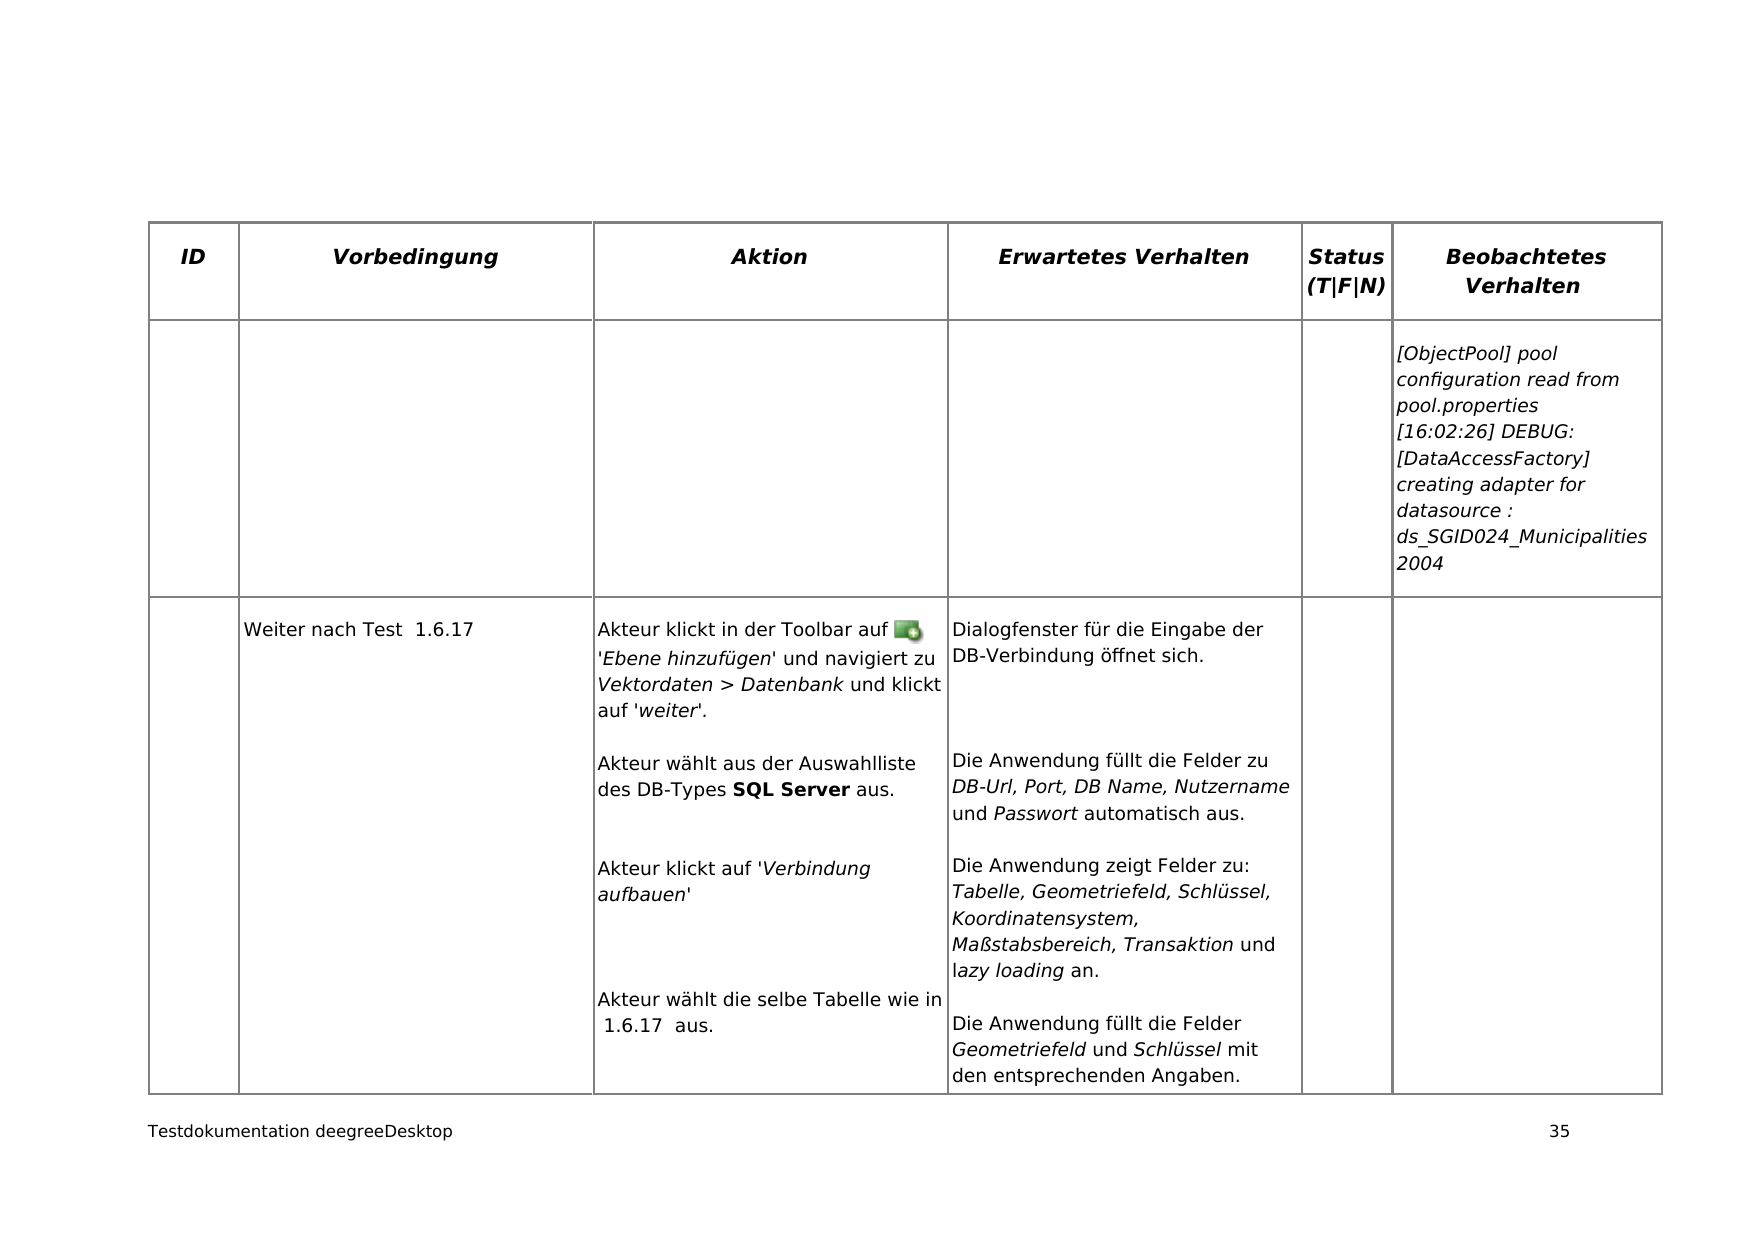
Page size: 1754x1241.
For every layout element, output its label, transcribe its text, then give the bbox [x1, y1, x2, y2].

table_header Vorbedingung [240, 224, 592, 319]
table_cell [240, 321, 592, 596]
table_header ID [150, 224, 238, 319]
picture [893, 620, 924, 644]
table_cell [1303, 321, 1391, 596]
table_cell [595, 321, 947, 596]
table_cell [ObjectPool] pool configuration read from pool.properties [16:02:26] DEBUG: [DataAccessFactory] creating adapter for datasource : ds_SGID024_Municipalities2004 [1394, 321, 1661, 596]
table_header Beobachtetes Verhalten [1394, 224, 1661, 319]
table_header Erwartetes Verhalten [949, 224, 1301, 319]
table_cell [150, 598, 238, 1093]
table_cell Weiter nach Test 1.6.17 [240, 598, 592, 1093]
table_cell Dialogfenster für die Eingabe der DB-Verbindung öffnet sich. Die Anwendung füllt die Felder zu DB-Url, Port, DB Name, Nutzername und Passwort automatisch aus. Die Anwendung zeigt Felder zu: Tabelle, Geometriefeld, Schlüssel, Koordinatensystem, Maßstabsbereich, Transaktion und lazy loading an. Die Anwendung füllt die Felder Geometriefeld und Schlüssel mit den entsprechenden Angaben. [949, 598, 1301, 1093]
table_cell Akteur klickt in der Toolbar auf 'Ebene hinzufügen' und navigiert zu Vektordaten > Datenbank und klickt auf 'weiter'. Akteur wählt aus der Auswahlliste des DB-Types SQL Server aus. Akteur klickt auf 'Verbindung aufbauen' Akteur wählt die selbe Tabelle wie in 1.6.17 aus. [595, 598, 947, 1093]
table_cell [150, 321, 238, 596]
table_cell [949, 321, 1301, 596]
table_cell [1394, 598, 1661, 1093]
table_header Aktion [595, 224, 947, 319]
table_header Status (T|F|N) [1303, 224, 1391, 319]
table_cell [1303, 598, 1391, 1093]
